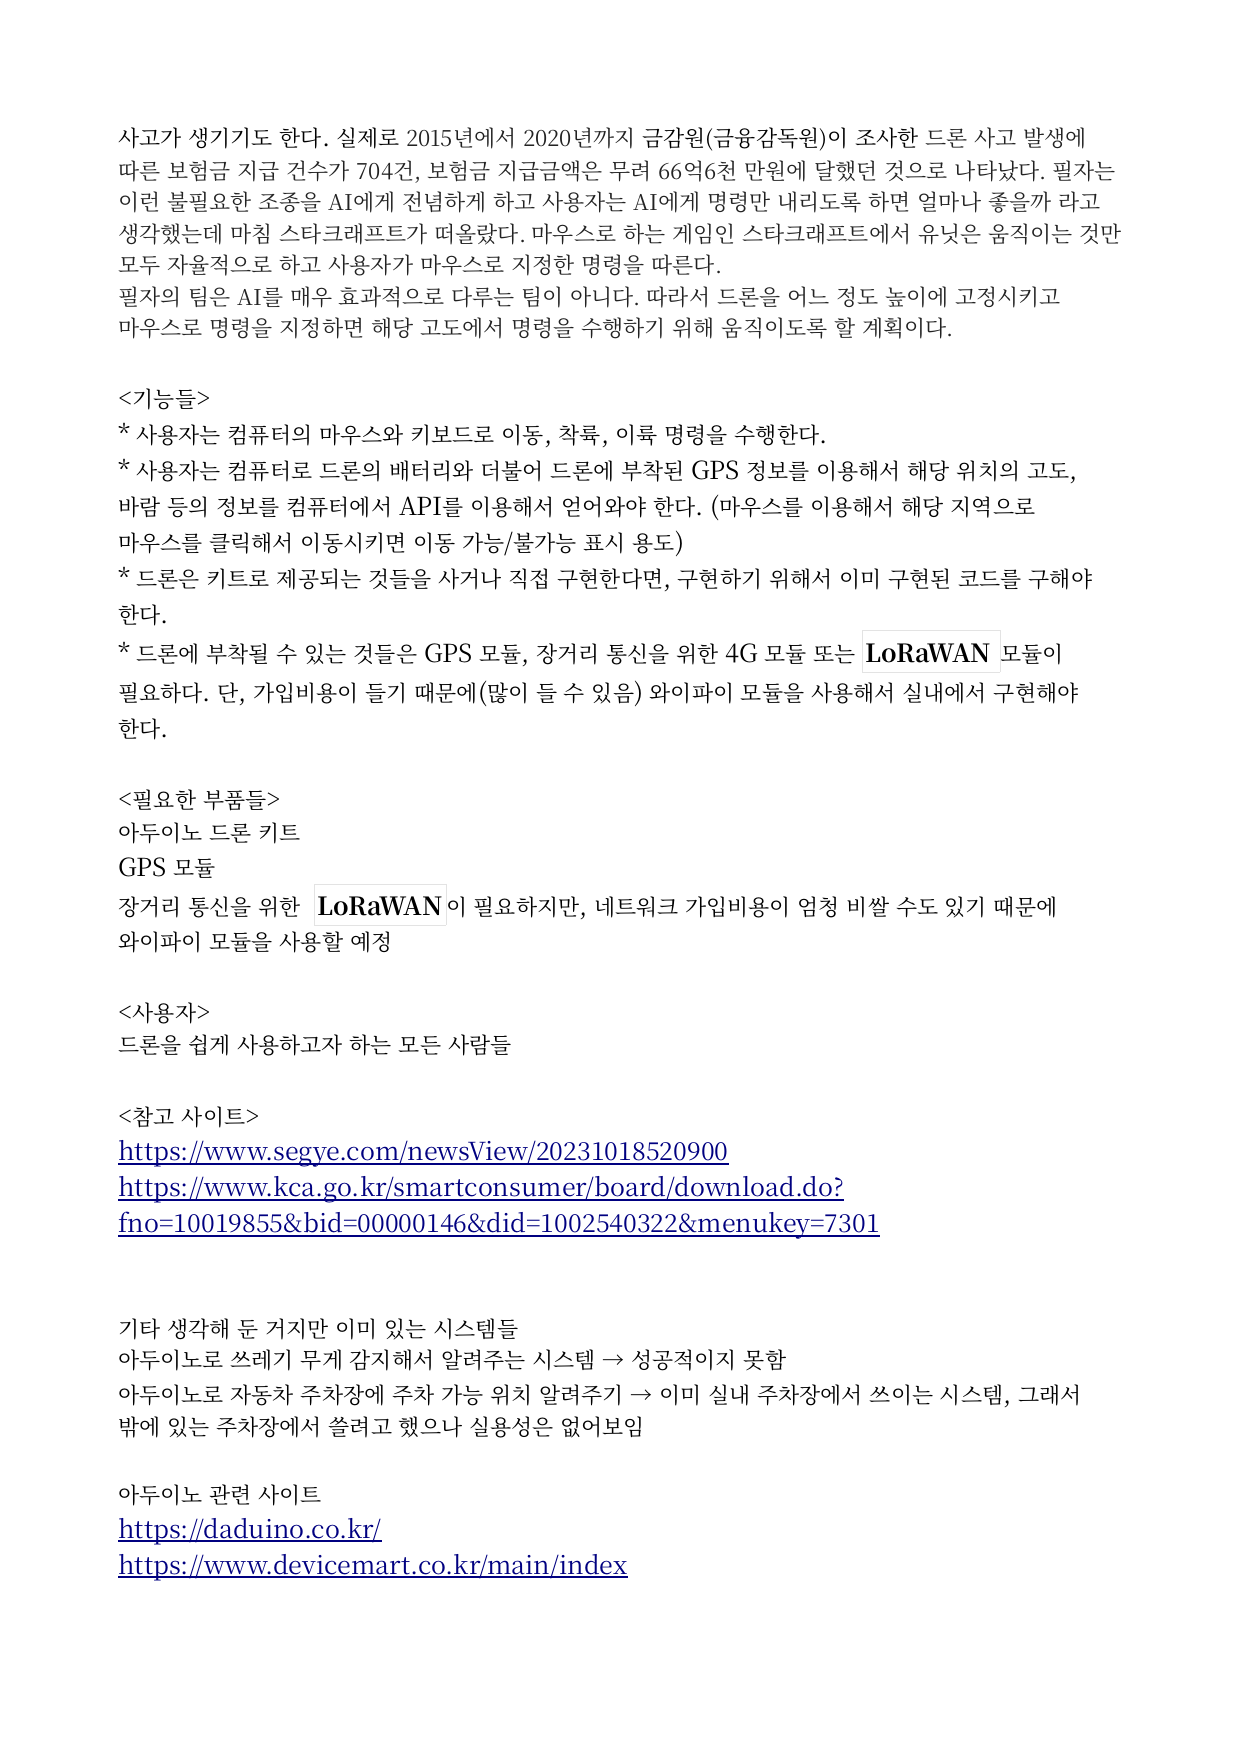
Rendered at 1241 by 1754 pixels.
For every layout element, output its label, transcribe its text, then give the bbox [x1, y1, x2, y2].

text 기타 생각해 둔 거지만 이미 있는 시스템들 [118, 1312, 1122, 1343]
text 아두이노 드론 키트 [118, 816, 1122, 847]
text <기능들> [118, 379, 1122, 415]
text <참고 사이트> [118, 1096, 1122, 1132]
text https://www.kca.go.kr/smartconsumer/board/download.do?fno=10019855&bid=00000146&did=1002540322&menukey=7301 [118, 1168, 1122, 1240]
text 아두이노로 자동차 주차장에 주차 가능 위치 알려주기 → 이미 실내 주차장에서 쓰이는 시스템, 그래서 밖에 있는 주차장에서 쓸려고 했으나 실용성은 없어보임 [118, 1375, 1122, 1442]
text https://www.devicemart.co.kr/main/index [118, 1545, 1122, 1581]
text 드론을 쉽게 사용하고자 하는 모든 사람들 [118, 1029, 1122, 1060]
text * 드론에 부착될 수 있는 것들은 GPS 모듈, 장거리 통신을 위한 4G 모듈 또는 LoRaWAN 모듈이 필요하다. 단, 가입비용이 들기 때문에(많이 들 수 있음) 와이파이 모듈을 사용해서 실내에서 구현해야 한다. [118, 630, 1122, 744]
text 필자의 팀은 AI를 매우 효과적으로 다루는 팀이 아니다. 따라서 드론을 어느 정도 높이에 고정시키고 마우스로 명령을 지정하면 해당 고도에서 명령을 수행하기 위해 움직이도록 할 계획이다. [118, 280, 1122, 343]
text * 사용자는 컴퓨터로 드론의 배터리와 더불어 드론에 부착된 GPS 정보를 이용해서 해당 위치의 고도, 바람 등의 정보를 컴퓨터에서 API를 이용해서 얻어와야 한다. (마우스를 이용해서 해당 지역으로 마우스를 클릭해서 이동시키면 이동 가능/불가능 표시 용도) [118, 451, 1122, 558]
text <사용자> [118, 993, 1122, 1029]
text <필요한 부품들> [118, 780, 1122, 816]
text 장거리 통신을 위한 LoRaWAN이 필요하지만, 네트워크 가입비용이 엄청 비쌀 수도 있기 때문에 와이파이 모듈을 사용할 예정 [118, 883, 1122, 957]
text GPS 모듈 [118, 847, 1122, 883]
text https://daduino.co.kr/ [118, 1509, 1122, 1545]
text * 사용자는 컴퓨터의 마우스와 키보드로 이동, 착륙, 이륙 명령을 수행한다. [118, 415, 1122, 451]
text * 드론은 키트로 제공되는 것들을 사거나 직접 구현한다면, 구현하기 위해서 이미 구현된 코드를 구해야 한다. [118, 558, 1122, 630]
text 아두이노 관련 사이트 [118, 1478, 1122, 1509]
text 사고가 생기기도 한다. 실제로 2015년에서 2020년까지 금감원(금융감독원)이 조사한 드론 사고 발생에 따른 보험금 지급 건수가 704건, 보험금 지급금액은 무려 66억6천 만원에 달했던 것으로 나타났다. 필자는 이런 불필요한 조종을 AI에게 전념하게 하고 사용자는 AI에게 명령만 내리도록 하면 얼마나 좋을까 라고 생각했는데 마침 스타크래프트가 떠올랐다. 마우스로 하는 게임인 스타크래프트에서 유닛은 움직이는 것만 모두 자율적으로 하고 사용자가 마우스로 지정한 명령을 따른다. [118, 118, 1122, 280]
text https://www.segye.com/newsView/20231018520900 [118, 1132, 1122, 1168]
text 아두이노로 쓰레기 무게 감지해서 알려주는 시스템 → 성공적이지 못함 [118, 1343, 1122, 1375]
